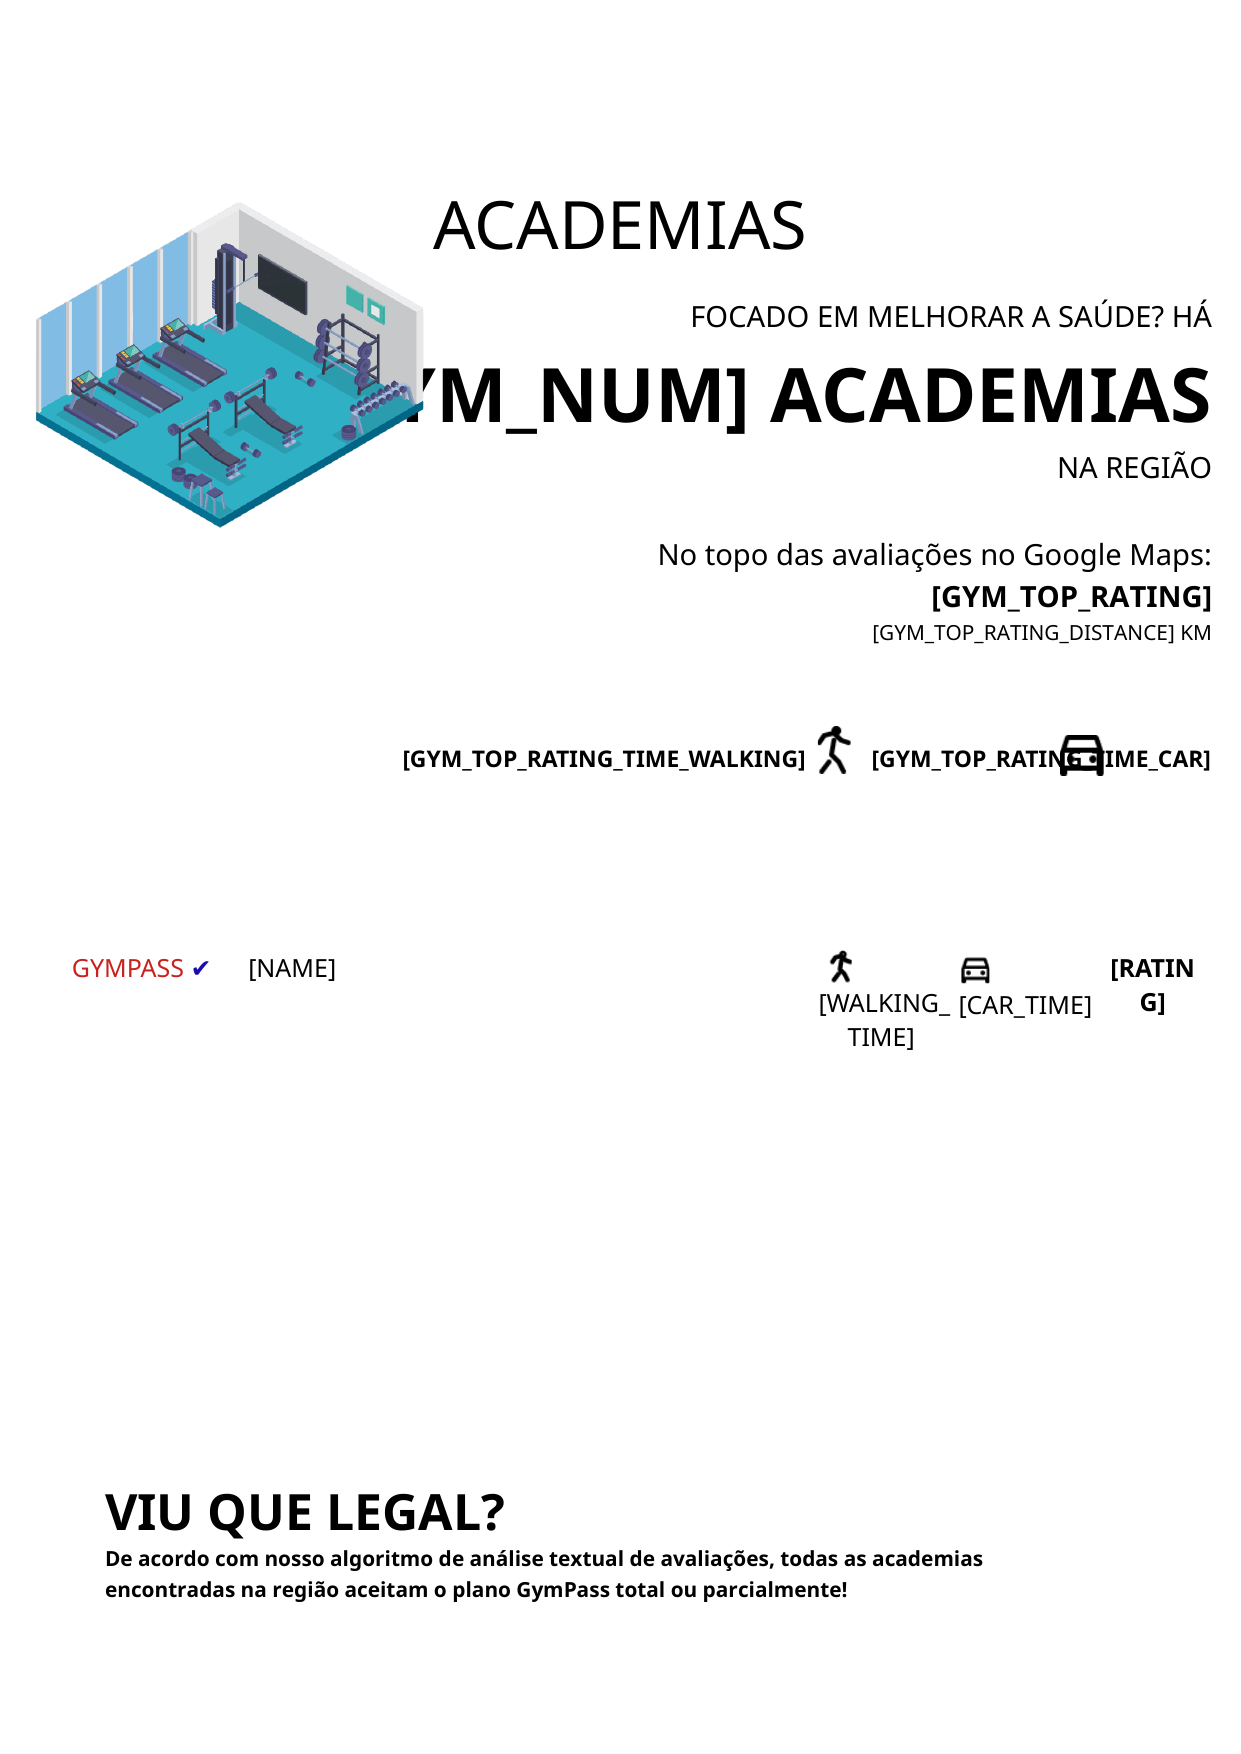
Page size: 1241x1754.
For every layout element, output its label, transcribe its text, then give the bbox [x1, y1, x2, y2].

table_header [RATING] [1105, 950, 1200, 1054]
picture [1060, 735, 1104, 776]
picture [816, 950, 852, 986]
picture [0, 137, 455, 593]
table_header GYMPASS ✔️ [72, 950, 248, 1054]
table_header [NAME] [248, 950, 816, 1054]
table_header [CAR_TIME] [952, 950, 1105, 1054]
text VIU QUE LEGAL? [105, 1476, 1116, 1544]
text De acordo com nosso algoritmo de análise textual de avaliações, todas as academias encontradas na região aceitam o plano GymPass total ou parcialmente! [105, 1544, 1116, 1603]
picture [817, 726, 851, 774]
picture [952, 950, 990, 988]
text ACADEMIAS [455, 178, 1240, 269]
table_header [WALKING_TIME] [816, 950, 952, 1054]
